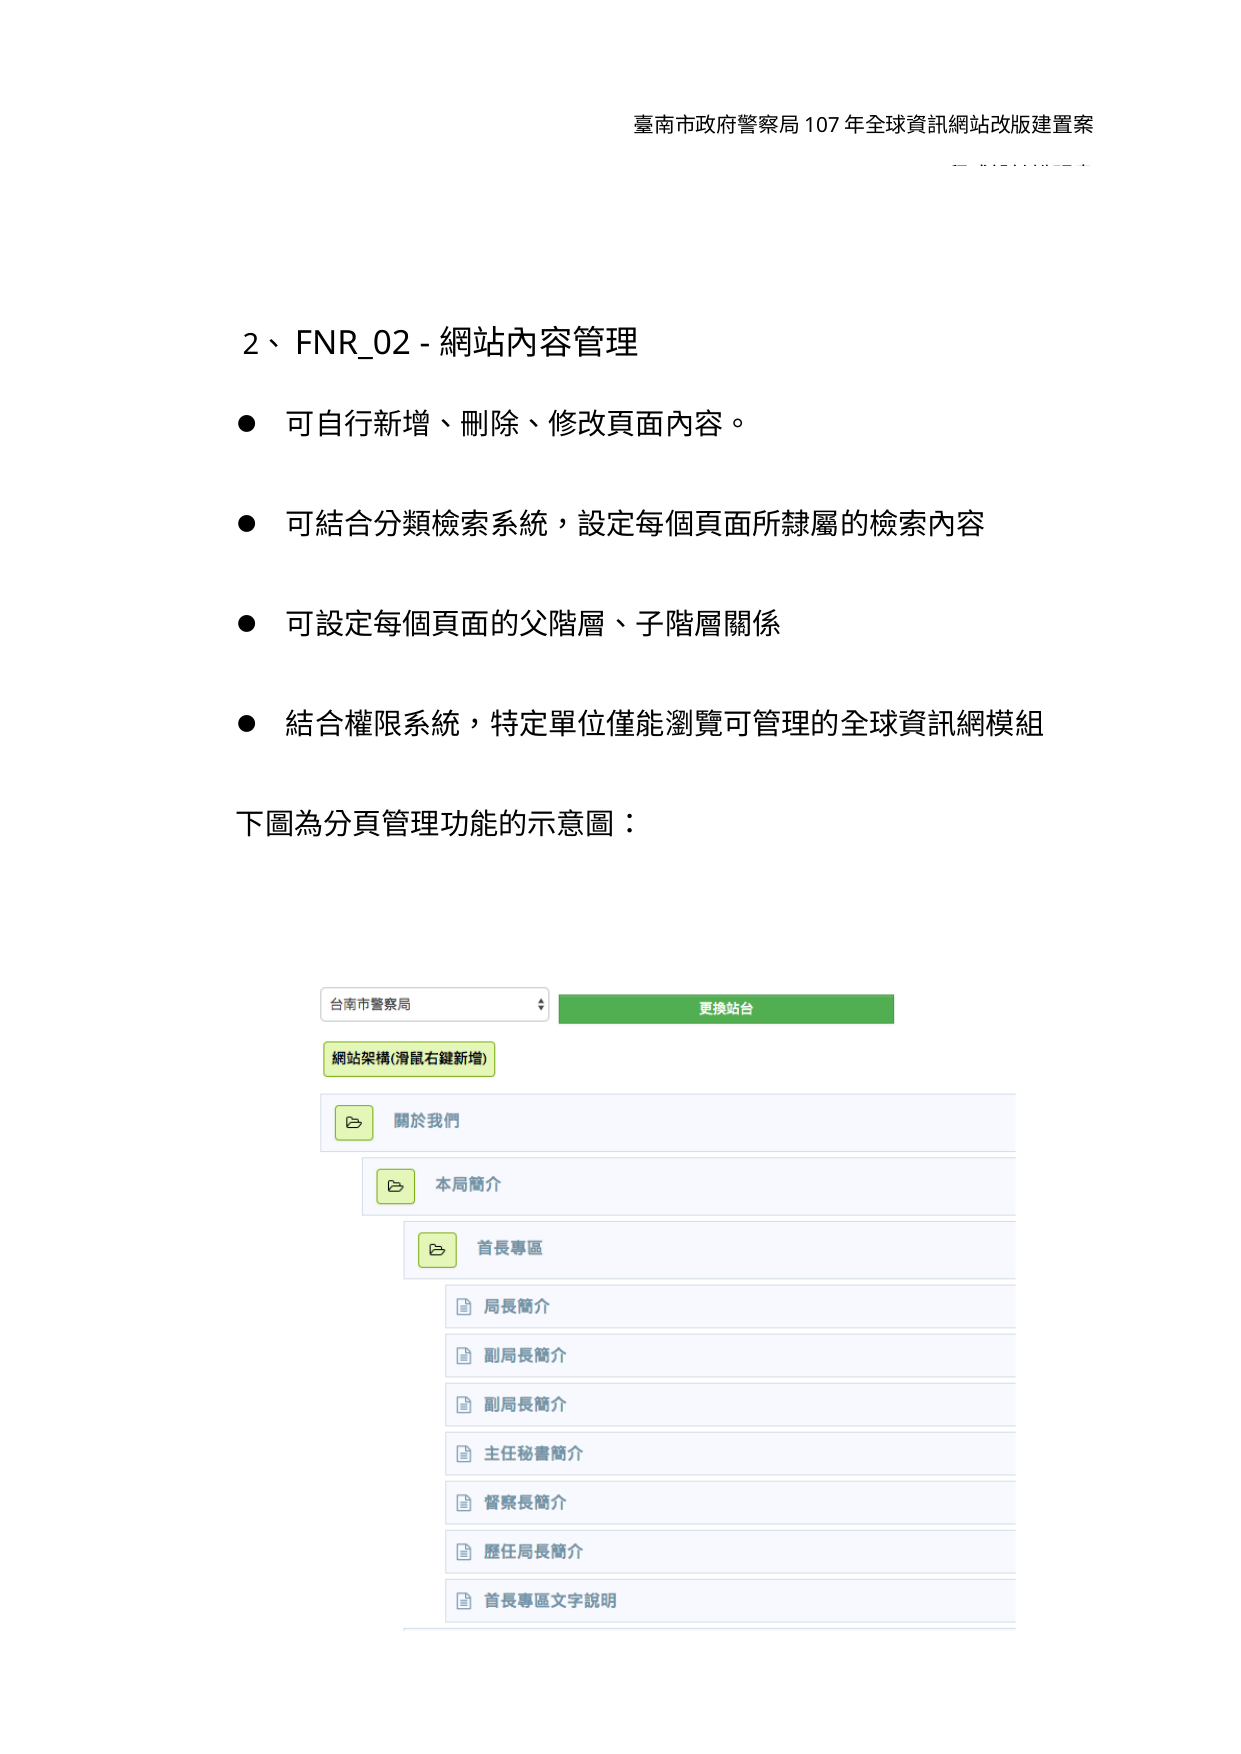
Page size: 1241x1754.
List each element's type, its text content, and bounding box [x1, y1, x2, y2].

list 可設定每個頁面的父階層、子階層關係 [236, 580, 1063, 642]
list 可結合分類檢索系統，設定每個頁面所隸屬的檢索內容 [236, 480, 1063, 542]
text 下圖為分頁管理功能的示意圖： [177, 780, 1063, 842]
list 可自行新增、刪除、修改頁面內容。 [236, 380, 1063, 442]
list 結合權限系統，特定單位僅能瀏覽可管理的全球資訊網模組 [236, 680, 1063, 742]
subtitle FNR_02 - 網站內容管理 [242, 299, 1063, 361]
